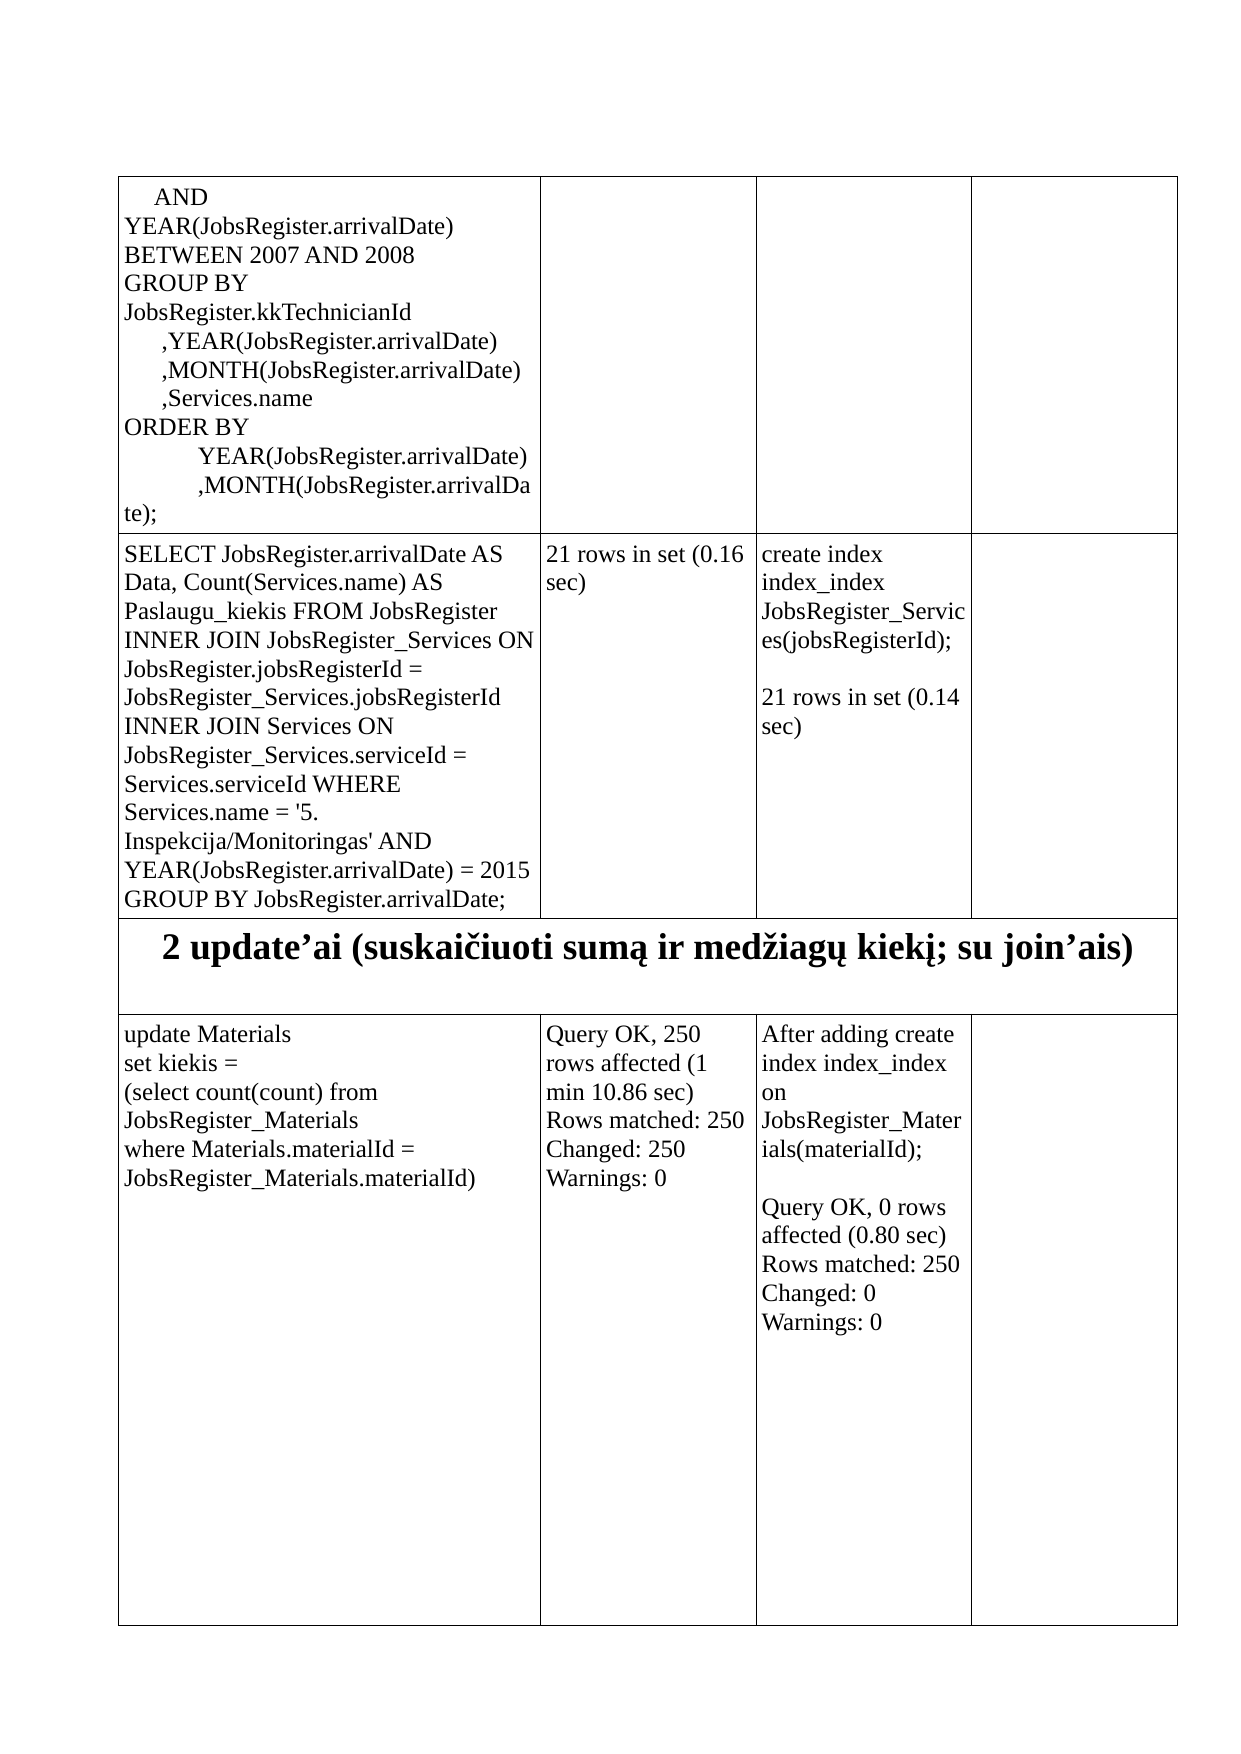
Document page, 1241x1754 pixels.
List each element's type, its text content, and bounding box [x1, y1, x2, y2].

table_cell 21 rows in set (0.16 sec) [541, 534, 756, 918]
table_cell [757, 177, 971, 533]
table_cell SELECT JobsRegister.arrivalDate AS Data, Count(Services.name) AS Paslaugu_kiekis FROM JobsRegister INNER JOIN JobsRegister_Services ON JobsRegister.jobsRegisterId = JobsRegister_Services.jobsRegisterId INNER JOIN Services ON JobsRegister_Services.serviceId = Services.serviceId WHERE Services.name = '5. Inspekcija/Monitoringas' AND YEAR(JobsRegister.arrivalDate) = 2015 GROUP BY JobsRegister.arrivalDate; [119, 534, 540, 918]
table_cell [541, 177, 756, 533]
table_cell update Materials set kiekis = (select count(count) from JobsRegister_Materials where Materials.materialId = JobsRegister_Materials.materialId) [119, 1015, 540, 1624]
table_cell 2 update’ai (suskaičiuoti sumą ir medžiagų kiekį; su join’ais) [119, 919, 1177, 1013]
table_cell Query OK, 250 rows affected (1 min 10.86 sec) Rows matched: 250 Changed: 250 Warnings: 0 [541, 1015, 756, 1624]
table_cell create index index_index JobsRegister_Services(jobsRegisterId); 21 rows in set (0.14 sec) [757, 534, 971, 918]
table_cell After adding create index index_index on JobsRegister_Materials(materialId); Query OK, 0 rows affected (0.80 sec) Rows matched: 250 Changed: 0 Warnings: 0 [757, 1015, 971, 1624]
table_cell AND YEAR(JobsRegister.arrivalDate) BETWEEN 2007 AND 2008 GROUP BY JobsRegister.kkTechnicianId ,YEAR(JobsRegister.arrivalDate) ,MONTH(JobsRegister.arrivalDate) ,Services.name ORDER BY YEAR(JobsRegister.arrivalDate) ,MONTH(JobsRegister.arrivalDate); [119, 177, 540, 533]
table_cell [972, 1015, 1177, 1624]
table_cell [972, 534, 1177, 918]
table_cell [972, 177, 1177, 533]
